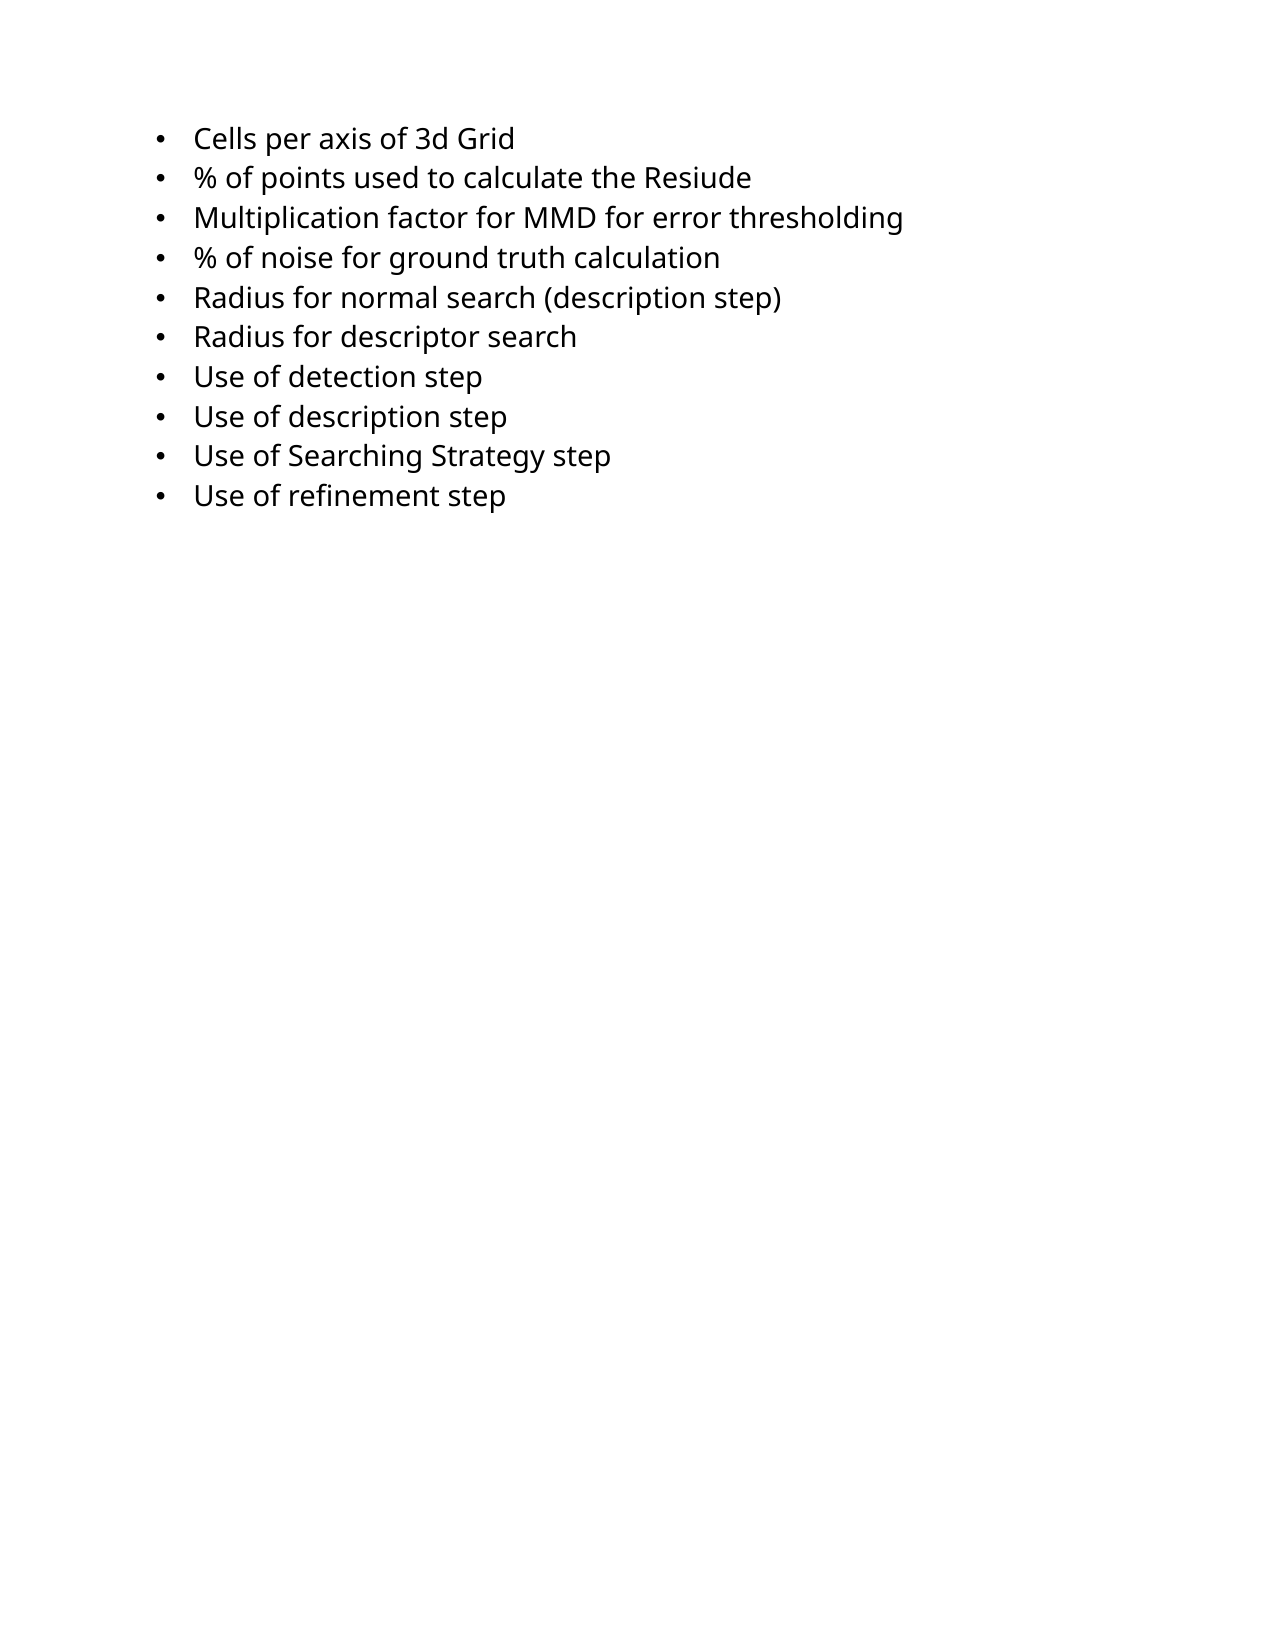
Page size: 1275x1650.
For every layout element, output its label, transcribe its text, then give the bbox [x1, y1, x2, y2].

list Use of Searching Strategy step [156, 436, 1157, 475]
list Multiplication factor for MMD for error thresholding [156, 197, 1157, 237]
list Cells per axis of 3d Grid [156, 118, 1157, 158]
list Radius for descriptor search [156, 317, 1157, 356]
list Use of description step [156, 396, 1157, 436]
list Radius for normal search (description step) [156, 277, 1157, 317]
list Use of detection step [156, 356, 1157, 396]
list % of noise for ground truth calculation [156, 237, 1157, 277]
list % of points used to calculate the Resiude [156, 158, 1157, 197]
list Use of refinement step [156, 475, 1157, 515]
